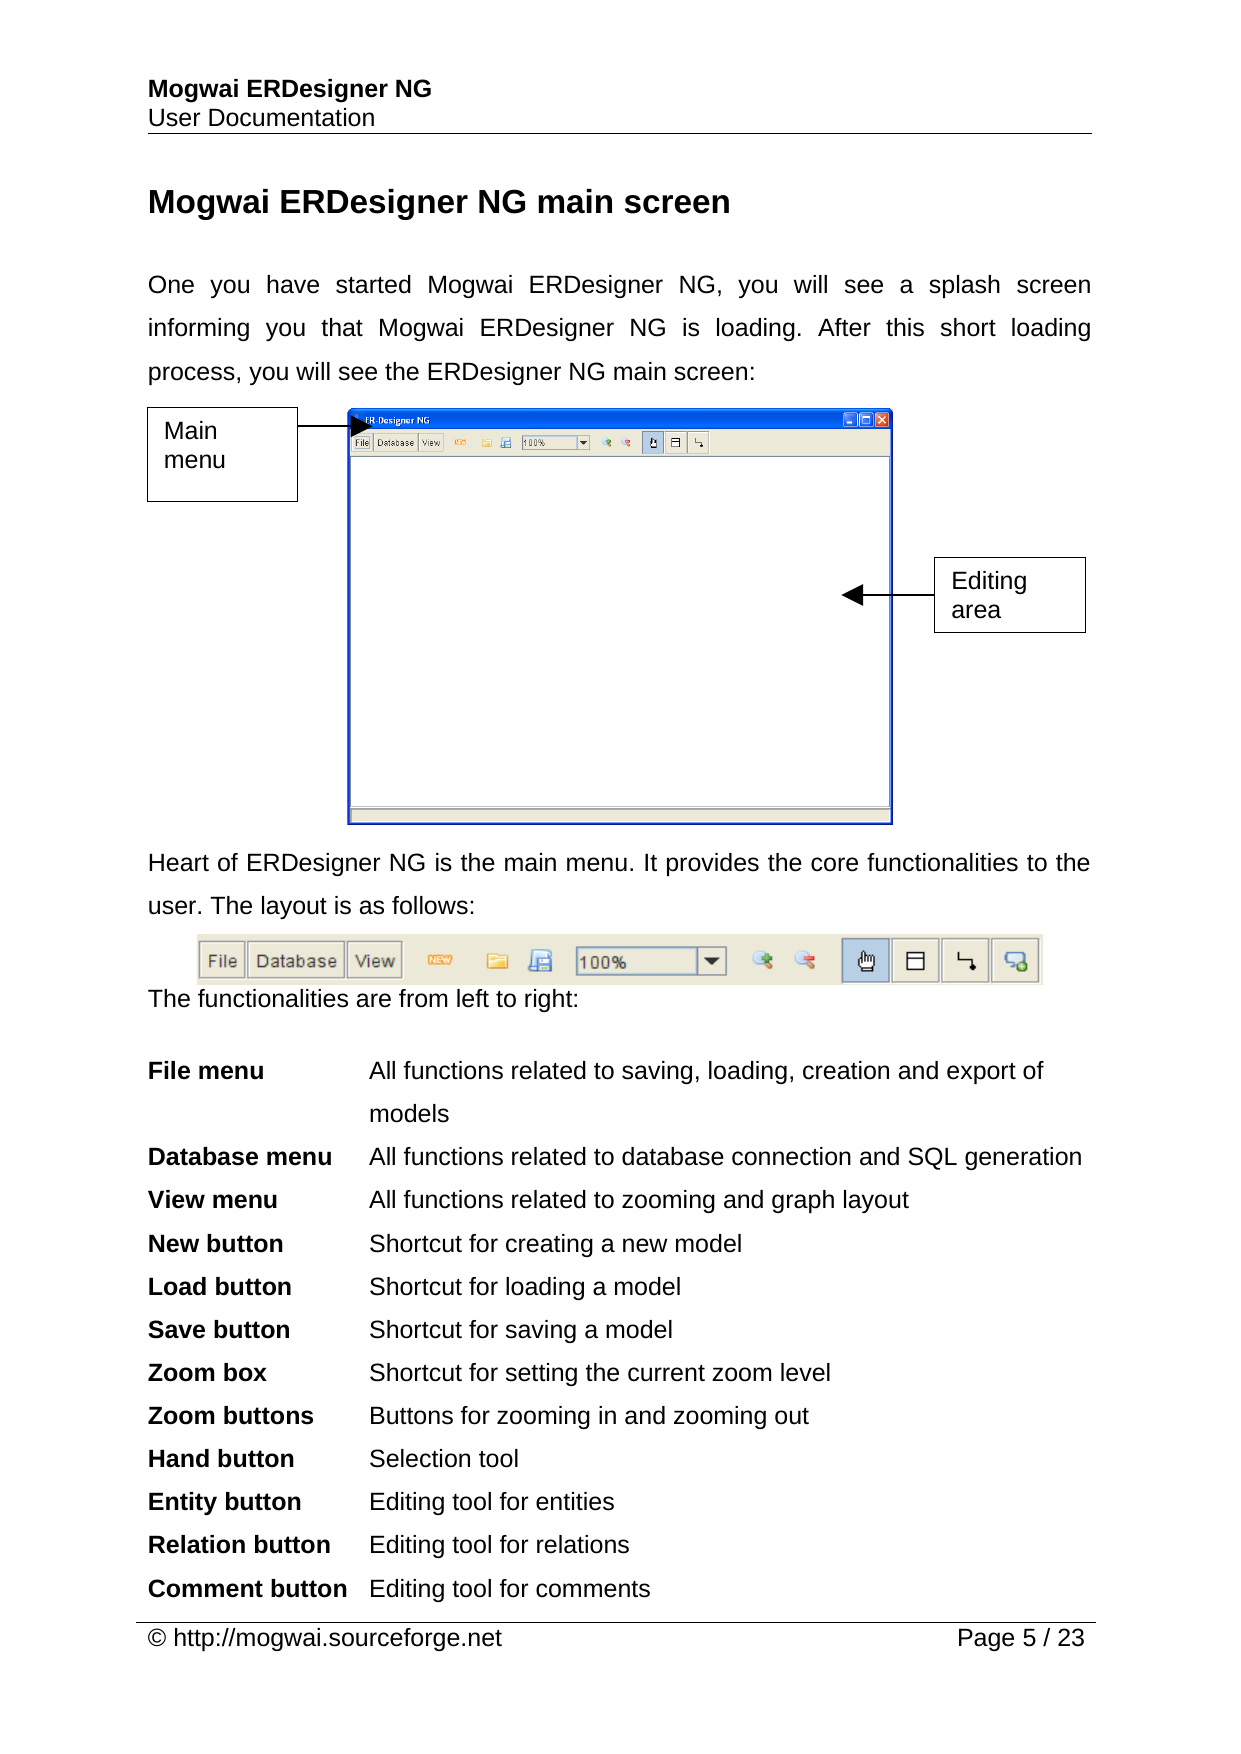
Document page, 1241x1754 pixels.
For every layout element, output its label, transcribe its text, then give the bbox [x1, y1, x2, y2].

text Heart of ERDesigner NG is the main menu. It provides the core functionalities to the user. The layout is as follows: [148, 848, 1092, 920]
text New button Shortcut for creating a new model [148, 1228, 1092, 1257]
text Main menu [163, 416, 282, 473]
text Load button Shortcut for loading a model [148, 1272, 1092, 1300]
text Hand button Selection tool [148, 1444, 1092, 1473]
text Zoom box Shortcut for setting the current zoom level [148, 1358, 1092, 1387]
text Relation button Editing tool for relations [148, 1530, 1092, 1559]
text View menu All functions related to zooming and graph layout [148, 1185, 1092, 1214]
text Comment button Editing tool for comments [148, 1573, 1092, 1602]
text Database menu All functions related to database connection and SQL generation [148, 1142, 1092, 1171]
text Zoom buttons Buttons for zooming in and zooming out [148, 1401, 1092, 1430]
text File menu All functions related to saving, loading, creation and export of models [148, 1056, 1092, 1128]
text Editing area [951, 566, 1069, 623]
text The functionalities are from left to right: [148, 934, 1092, 1013]
text One you have started Mogwai ERDesigner NG, you will see a splash screen informing you that Mogwai ERDesigner NG is loading. After this short loading process, you will see the ERDesigner NG main screen: [148, 270, 1092, 385]
text Entity button Editing tool for entities [148, 1487, 1092, 1516]
picture [347, 408, 893, 825]
subtitle Mogwai ERDesigner NG main screen [148, 182, 1092, 221]
text Save button Shortcut for saving a model [148, 1315, 1092, 1343]
